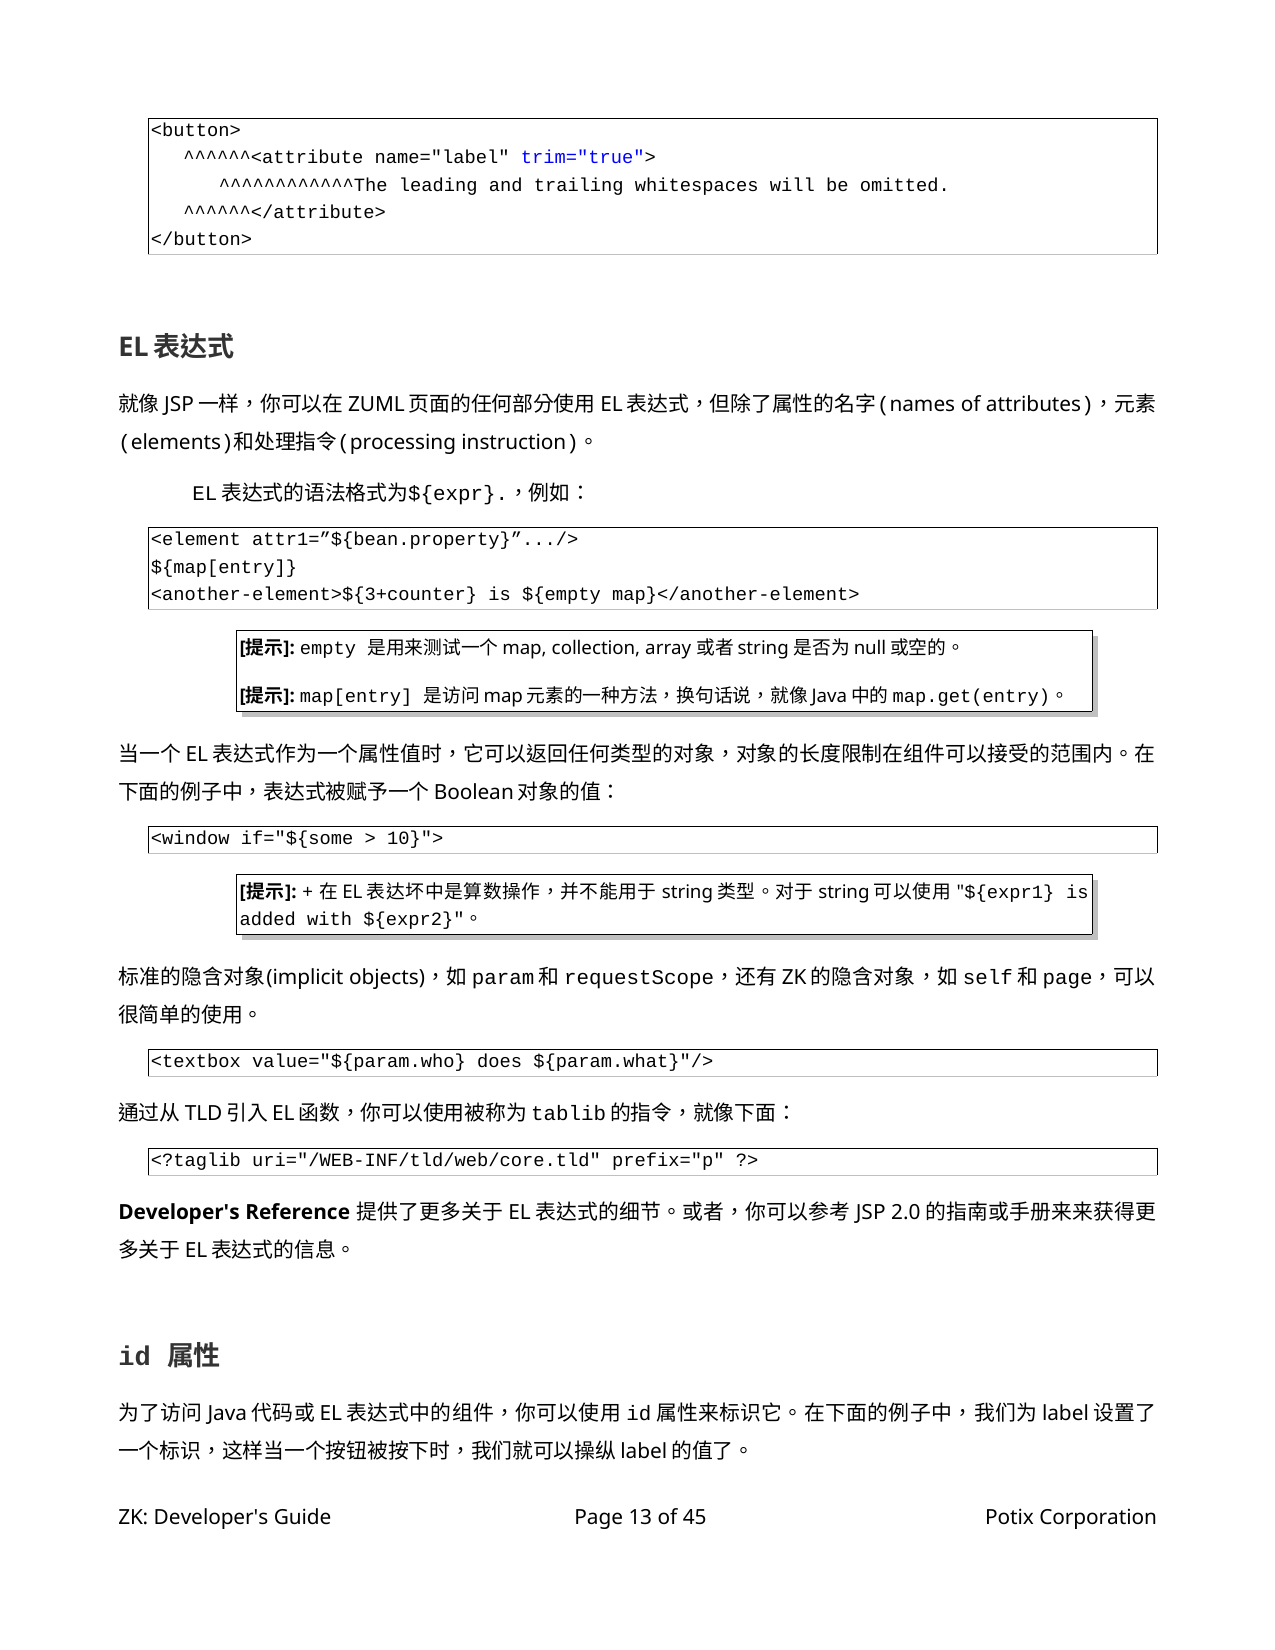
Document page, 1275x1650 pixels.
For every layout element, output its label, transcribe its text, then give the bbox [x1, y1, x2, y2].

text [提示]: empty 是用来测试一个map, collection, array 或者string 是否为null或空的。 [237, 631, 1092, 660]
text 为了访问Java代码或EL表达式中的组件，你可以使用id属性来标识它。在下面的例子中，我们为label设置了一个标识，这样当一个按钮被按下时，我们就可以操纵label的值了。 [118, 1397, 1157, 1465]
text [提示]: map[entry] 是访问map元素的一种方法，换句话说，就像Java中的 map.get(entry)。 [237, 678, 1092, 711]
subtitle EL表达式 [118, 325, 1157, 364]
text 标准的隐含对象(implicit objects)，如param和requestScope，还有ZK的隐含对象，如self和page，可以很简单的使用。 [118, 961, 1157, 1028]
text Developer's Reference 提供了更多关于EL表达式的细节。或者，你可以参考JSP 2.0的指南或手册来来获得更多关于EL表达式的信息。 [118, 1196, 1157, 1263]
text EL表达式的语法格式为${expr}.，例如： [118, 476, 1157, 507]
text </button> [149, 227, 1157, 254]
text [提示]: + 在EL表达坏中是算数操作，并不能用于string类型。对于string可以使用 "${expr1} is added with ${expr2}"。 [237, 875, 1092, 934]
text <?taglib uri="/WEB-INF/tld/web/core.tld" prefix="p" ?> [149, 1149, 1157, 1175]
text ^^^^^^<attribute name="label" trim="true"> [149, 145, 1157, 169]
text ^^^^^^</attribute> [149, 200, 1157, 224]
text ${map[entry]} [149, 554, 1157, 579]
text <textbox value="${param.who} does ${param.what}"/> [149, 1050, 1157, 1076]
text ^^^^^^^^^^^^The leading and trailing whitespaces will be omitted. [149, 172, 1157, 197]
text <window if="${some > 10}"> [149, 827, 1157, 853]
text <element attr1=”${bean.property}”.../> [149, 528, 1157, 552]
text 通过从TLD引入EL函数，你可以使用被称为tablib的指令，就像下面： [118, 1097, 1157, 1127]
text <button> [149, 119, 1157, 142]
text <another-element>${3+counter} is ${empty map}</another-element> [149, 582, 1157, 609]
text 当一个EL表达式作为一个属性值时，它可以返回任何类型的对象，对象的长度限制在组件可以接受的范围内。在下面的例子中，表达式被赋予一个Boolean对象的值： [118, 738, 1157, 805]
text 就像JSP一样，你可以在ZUML页面的任何部分使用EL表达式，但除了属性的名字(names of attributes)，元素(elements)和处理指令(processing instruction)。 [118, 388, 1157, 456]
subtitle id 属性 [118, 1334, 1157, 1373]
